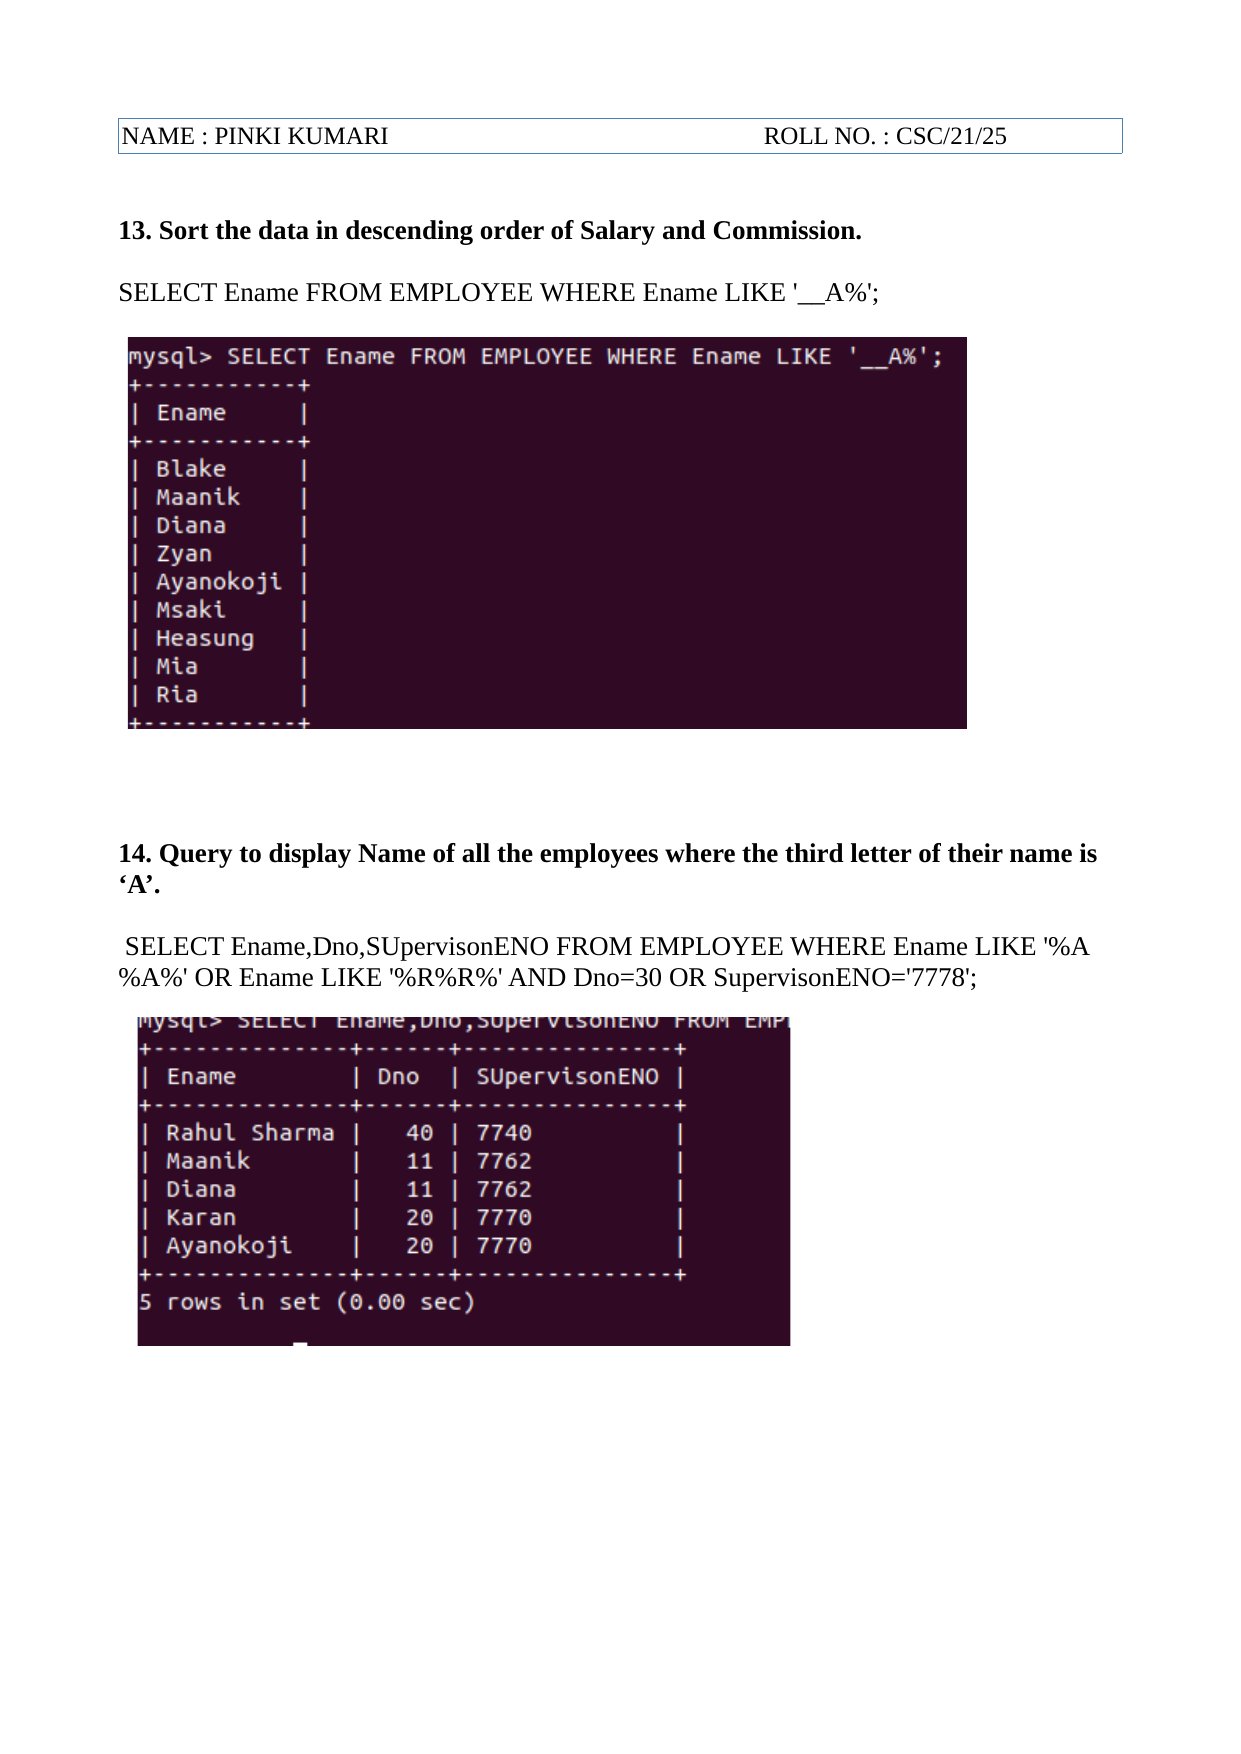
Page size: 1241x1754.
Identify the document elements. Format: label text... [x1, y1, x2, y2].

text SELECT Ename FROM EMPLOYEE WHERE Ename LIKE '__A%'; 14. Query to display Name of all the employees where the third letter of their name is ‘A’. SELECT Ename,Dno,SUpervisonENO FROM EMPLOYEE WHERE Ename LIKE '%A%A%' OR Ename LIKE '%R%R%' AND Dno=30 OR SupervisonENO='7778'; [118, 276, 1122, 1460]
picture [127, 337, 967, 729]
picture [137, 1017, 791, 1346]
text 13. Sort the data in descending order of Salary and Commission. [118, 214, 1122, 245]
